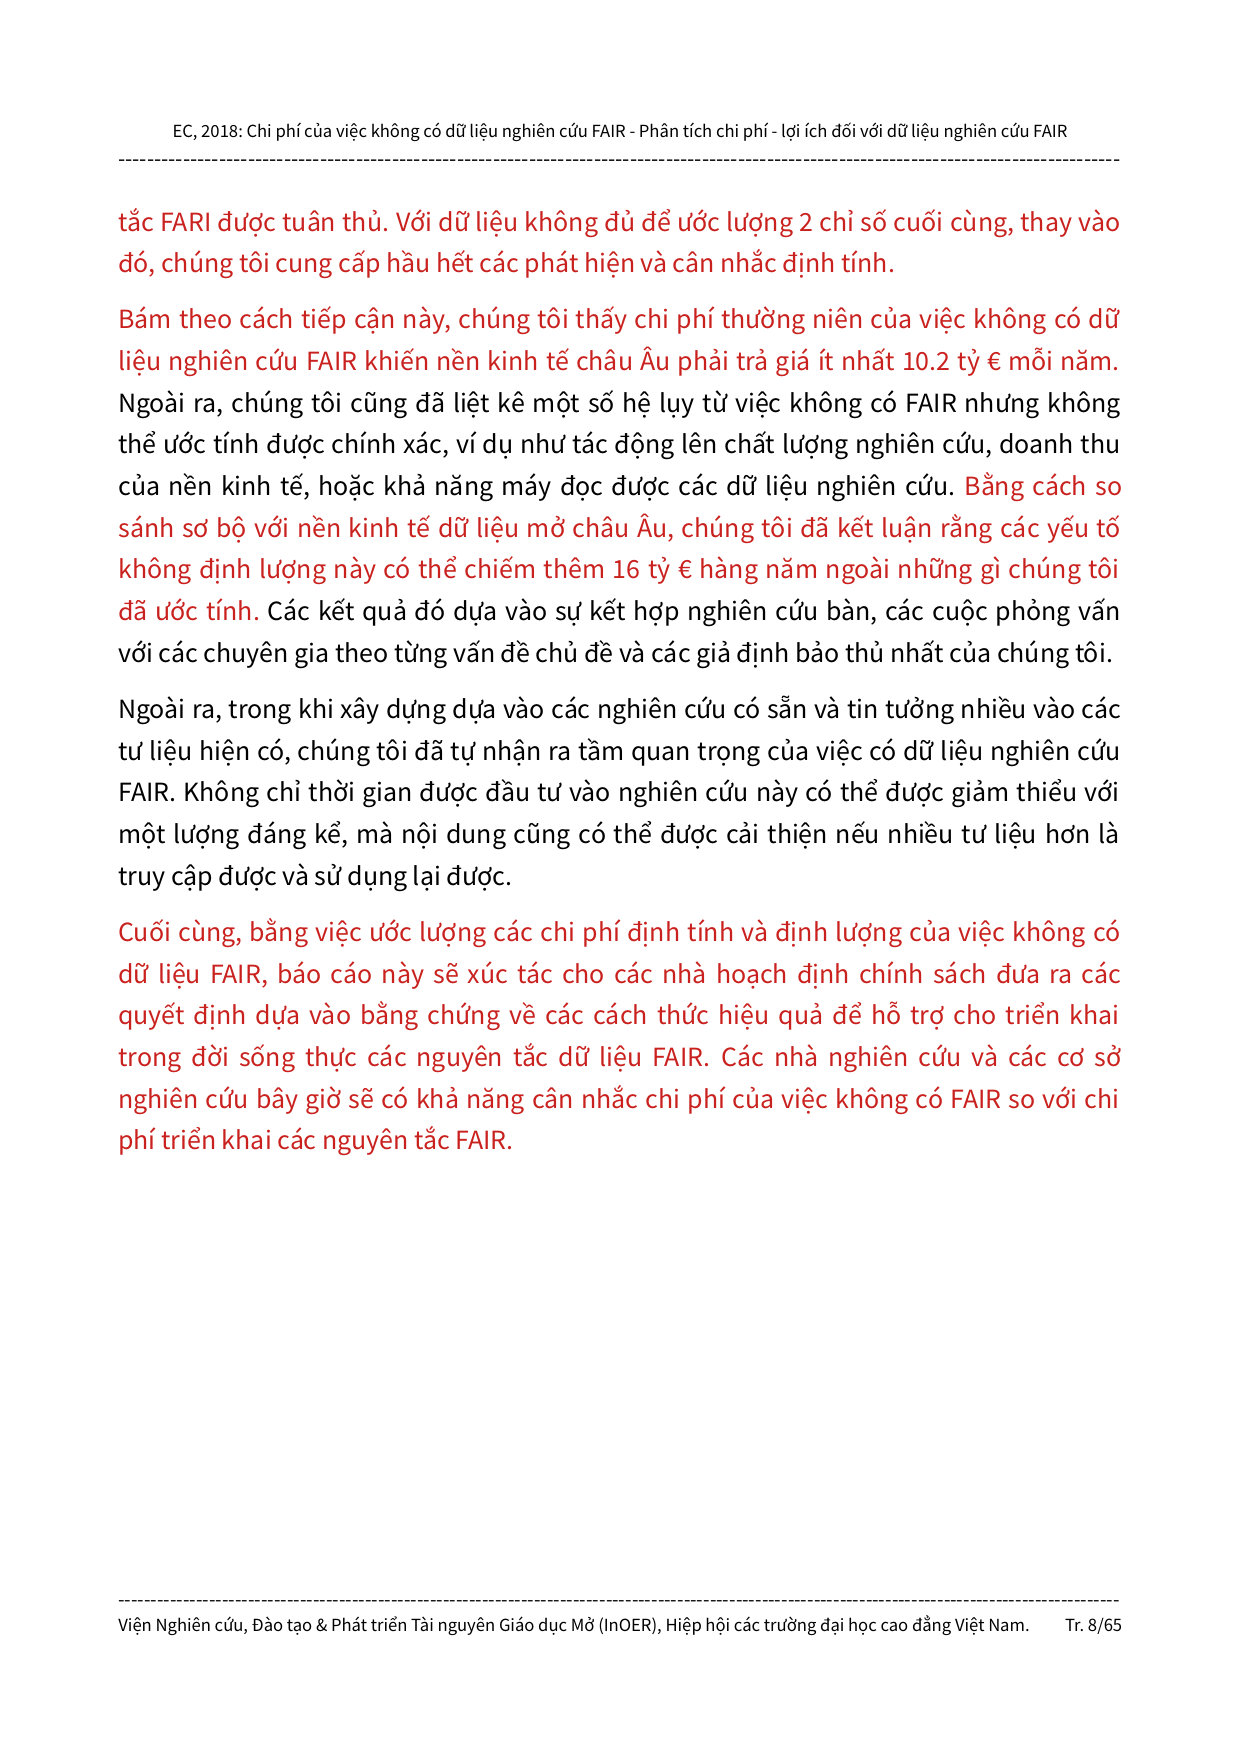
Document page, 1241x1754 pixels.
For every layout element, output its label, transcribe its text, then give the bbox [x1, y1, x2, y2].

text tắc FARI được tuân thủ. Với dữ liệu không đủ để ước lượng 2 chỉ số cuối cùng, thay vào đó, chúng tôi cung cấp hầu hết các phát hiện và cân nhắc định tính. [118, 202, 1122, 280]
text Cuối cùng, bằng việc ước lượng các chi phí định tính và định lượng của việc không có dữ liệu FAIR, báo cáo này sẽ xúc tác cho các nhà hoạch định chính sách đưa ra các quyết định dựa vào bằng chứng về các cách thức hiệu quả để hỗ trợ cho triển khai trong đời sống thực các nguyên tắc dữ liệu FAIR. Các nhà nghiên cứu và các cơ sở nghiên cứu bây giờ sẽ có khả năng cân nhắc chi phí của việc không có FAIR so với chi phí triển khai các nguyên tắc FAIR. [118, 912, 1122, 1157]
text Bám theo cách tiếp cận này, chúng tôi thấy chi phí thường niên của việc không có dữ liệu nghiên cứu FAIR khiến nền kinh tế châu Âu phải trả giá ít nhất 10.2 tỷ € mỗi năm. Ngoài ra, chúng tôi cũng đã liệt kê một số hệ lụy từ việc không có FAIR nhưng không thể ước tính được chính xác, ví dụ như tác động lên chất lượng nghiên cứu, doanh thu của nền kinh tế, hoặc khả năng máy đọc được các dữ liệu nghiên cứu. Bằng cách so sánh sơ bộ với nền kinh tế dữ liệu mở châu Âu, chúng tôi đã kết luận rằng các yếu tố không định lượng này có thể chiếm thêm 16 tỷ € hàng năm ngoài những gì chúng tôi đã ước tính. Các kết quả đó dựa vào sự kết hợp nghiên cứu bàn, các cuộc phỏng vấn với các chuyên gia theo từng vấn đề chủ đề và các giả định bảo thủ nhất của chúng tôi. [118, 300, 1122, 669]
text Ngoài ra, trong khi xây dựng dựa vào các nghiên cứu có sẵn và tin tưởng nhiều vào các tư liệu hiện có, chúng tôi đã tự nhận ra tầm quan trọng của việc có dữ liệu nghiên cứu FAIR. Không chỉ thời gian được đầu tư vào nghiên cứu này có thể được giảm thiểu với một lượng đáng kể, mà nội dung cũng có thể được cải thiện nếu nhiều tư liệu hơn là truy cập được và sử dụng lại được. [118, 689, 1122, 892]
